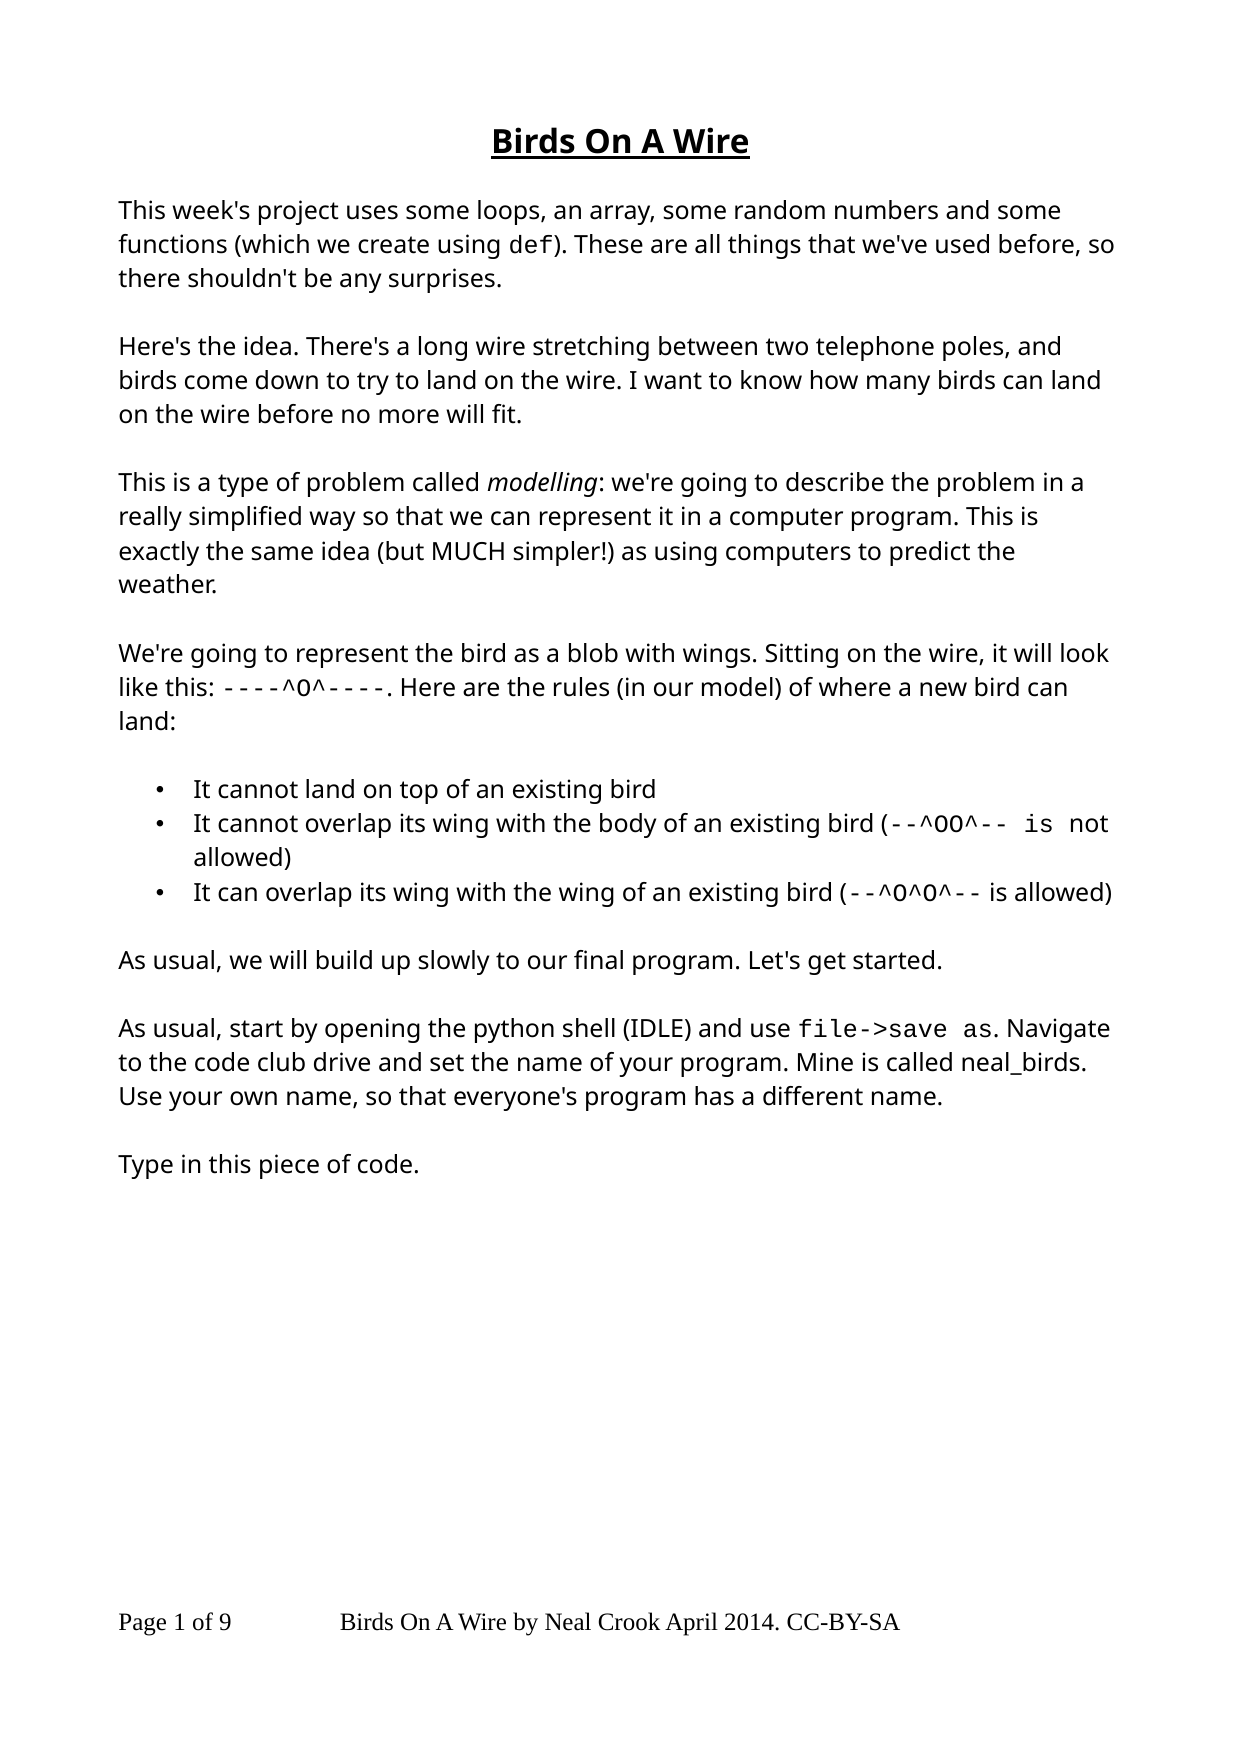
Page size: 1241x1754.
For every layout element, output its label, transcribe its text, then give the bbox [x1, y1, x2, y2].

text Type in this piece of code. [118, 1147, 1122, 1181]
text As usual, we will build up slowly to our final program. Let's get started. [118, 942, 1122, 977]
list It cannot overlap its wing with the body of an existing bird (--^OO^-- is not allowed) [156, 806, 1122, 874]
text This week's project uses some loops, an array, some random numbers and some functions (which we create using def). These are all things that we've used before, so there shouldn't be any surprises. [118, 192, 1122, 295]
text Birds On A Wire [118, 118, 1122, 163]
list It can overlap its wing with the wing of an existing bird (--^O^O^-- is allowed) [156, 874, 1122, 908]
text As usual, start by opening the python shell (IDLE) and use file->save as. Navigate to the code club drive and set the name of your program. Mine is called neal_birds. Use your own name, so that everyone's program has a different name. [118, 1011, 1122, 1113]
text Here's the idea. There's a long wire stretching between two telephone poles, and birds come down to try to land on the wire. I want to know how many birds can land on the wire before no more will fit. [118, 329, 1122, 431]
text This is a type of problem called modelling: we're going to describe the problem in a really simplified way so that we can represent it in a computer program. This is exactly the same idea (but MUCH simpler!) as using computers to predict the weather. [118, 465, 1122, 601]
list It cannot land on top of an existing bird [156, 772, 1122, 806]
text We're going to represent the bird as a blob with wings. Sitting on the wire, it will look like this: ----^O^----. Here are the rules (in our model) of where a new bird can land: [118, 635, 1122, 738]
